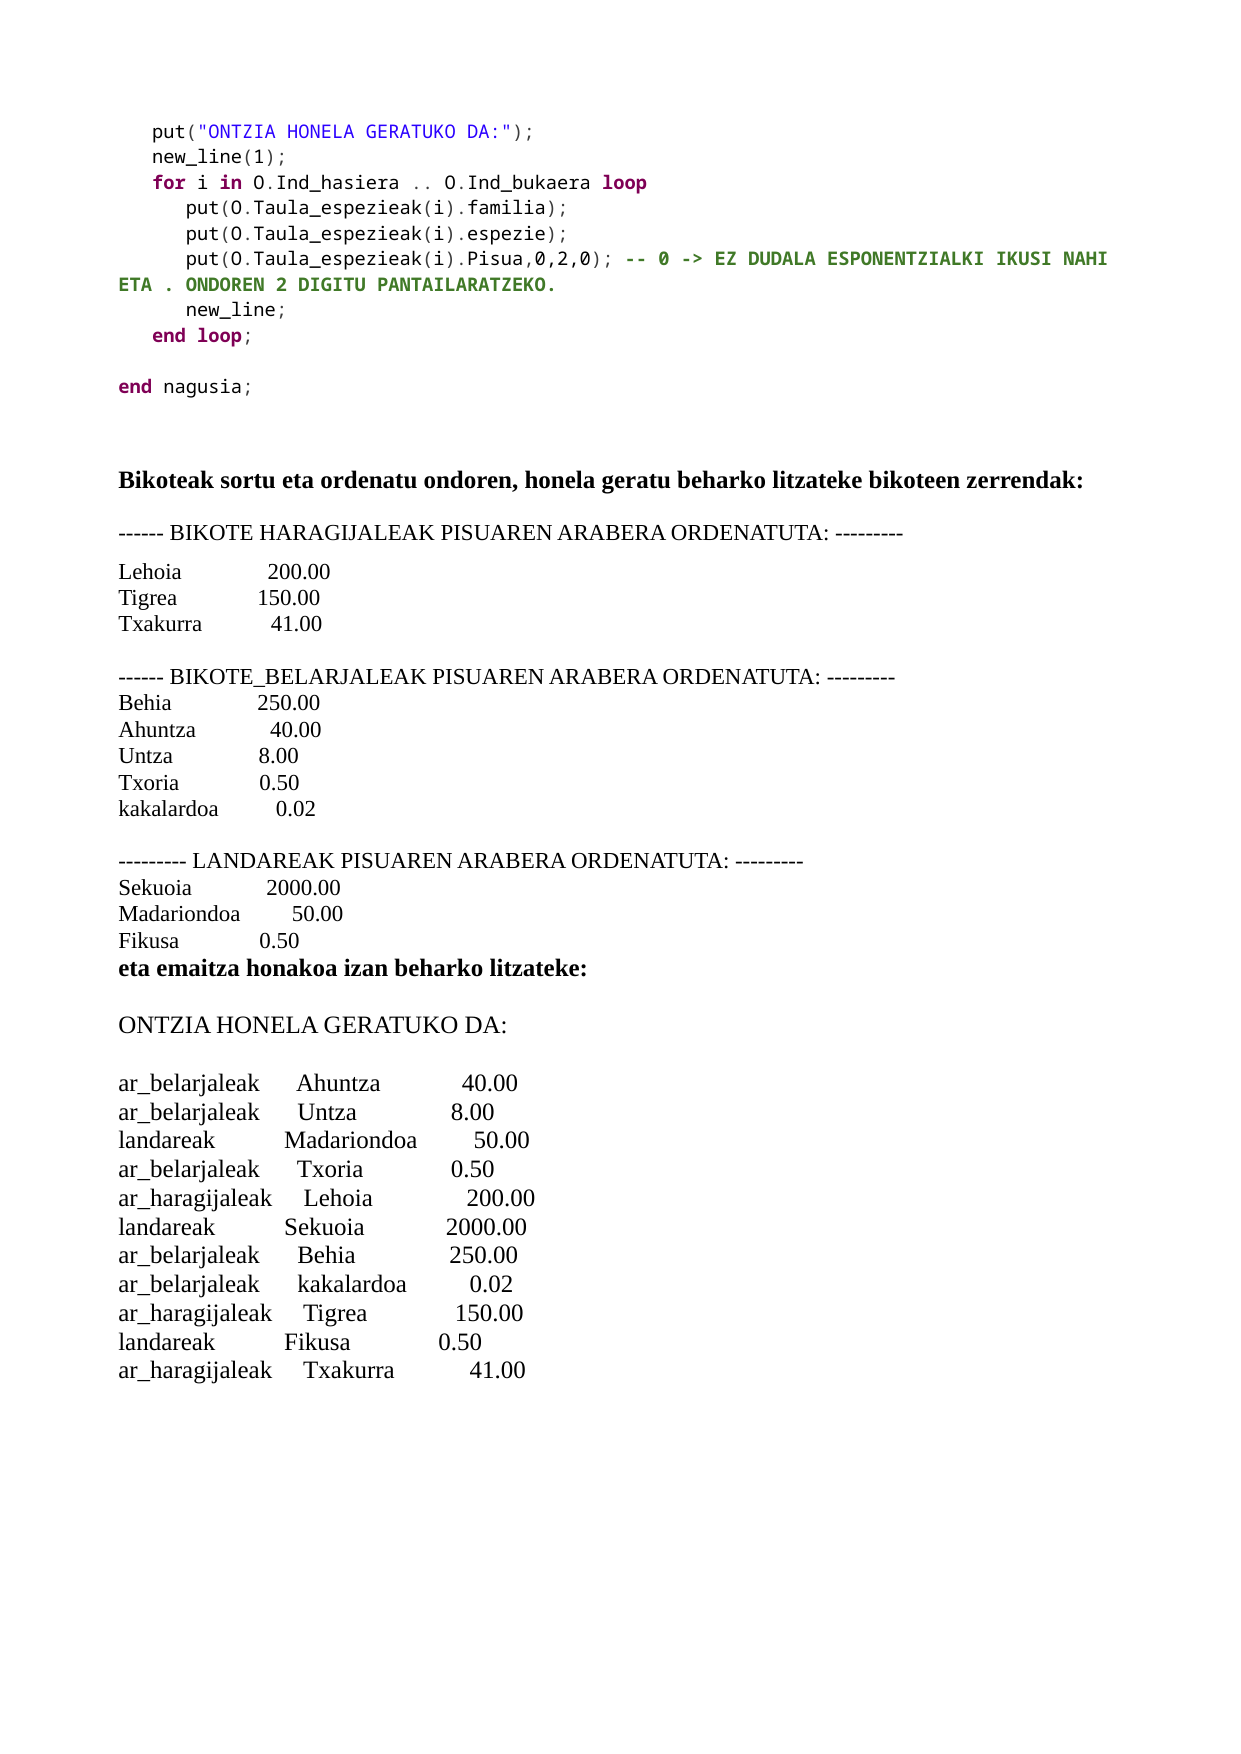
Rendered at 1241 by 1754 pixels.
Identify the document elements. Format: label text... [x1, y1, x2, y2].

text new_line; [118, 297, 1122, 322]
text new_line(1); [118, 144, 1122, 169]
text landareak Fikusa 0.50 [118, 1327, 1122, 1356]
text Madariondoa 50.00 [118, 900, 1122, 927]
text Txoria 0.50 [118, 768, 1122, 795]
text put(O.Taula_espezieak(i).espezie); [118, 220, 1122, 246]
text end loop; [118, 322, 1122, 348]
text Behia 250.00 [118, 689, 1122, 716]
text ar_belarjaleak Ahuntza 40.00 [118, 1068, 1122, 1097]
text ar_belarjaleak Txoria 0.50 [118, 1154, 1122, 1183]
text ar_haragijaleak Tigrea 150.00 [118, 1298, 1122, 1327]
text Sekuoia 2000.00 [118, 874, 1122, 900]
text Lehoia 200.00 [118, 558, 1122, 584]
text put(O.Taula_espezieak(i).Pisua,0,2,0); -- 0 -> EZ DUDALA ESPONENTZIALKI IKUSI NAHI ETA . ONDOREN 2 DIGITU PANTAILARATZEKO. [118, 246, 1122, 297]
text ------ BIKOTE HARAGIJALEAK PISUAREN ARABERA ORDENATUTA: --------- [118, 519, 1122, 545]
text Tigrea 150.00 [118, 584, 1122, 610]
text kakalardoa 0.02 [118, 795, 1122, 821]
text Txakurra 41.00 [118, 610, 1122, 637]
text Bikoteak sortu eta ordenatu ondoren, honela geratu beharko litzateke bikoteen zerrendak: [118, 465, 1122, 494]
text put("ONTZIA HONELA GERATUKO DA:"); [118, 118, 1122, 144]
text put(O.Taula_espezieak(i).familia); [118, 195, 1122, 220]
text eta emaitza honakoa izan beharko litzateke: [118, 953, 1122, 982]
text Fikusa 0.50 [118, 927, 1122, 953]
text --------- LANDAREAK PISUAREN ARABERA ORDENATUTA: --------- [118, 848, 1122, 874]
text for i in O.Ind_hasiera .. O.Ind_bukaera loop [118, 169, 1122, 195]
text ar_haragijaleak Lehoia 200.00 [118, 1183, 1122, 1212]
text ONTZIA HONELA GERATUKO DA: [118, 1011, 1122, 1039]
text ar_belarjaleak Untza 8.00 [118, 1097, 1122, 1126]
text Untza 8.00 [118, 742, 1122, 768]
text landareak Sekuoia 2000.00 [118, 1212, 1122, 1241]
text Ahuntza 40.00 [118, 716, 1122, 742]
text ar_belarjaleak kakalardoa 0.02 [118, 1269, 1122, 1298]
text ar_belarjaleak Behia 250.00 [118, 1241, 1122, 1269]
text ar_haragijaleak Txakurra 41.00 [118, 1356, 1122, 1384]
text landareak Madariondoa 50.00 [118, 1126, 1122, 1154]
text end nagusia; [118, 373, 1122, 399]
text ------ BIKOTE_BELARJALEAK PISUAREN ARABERA ORDENATUTA: --------- [118, 663, 1122, 689]
